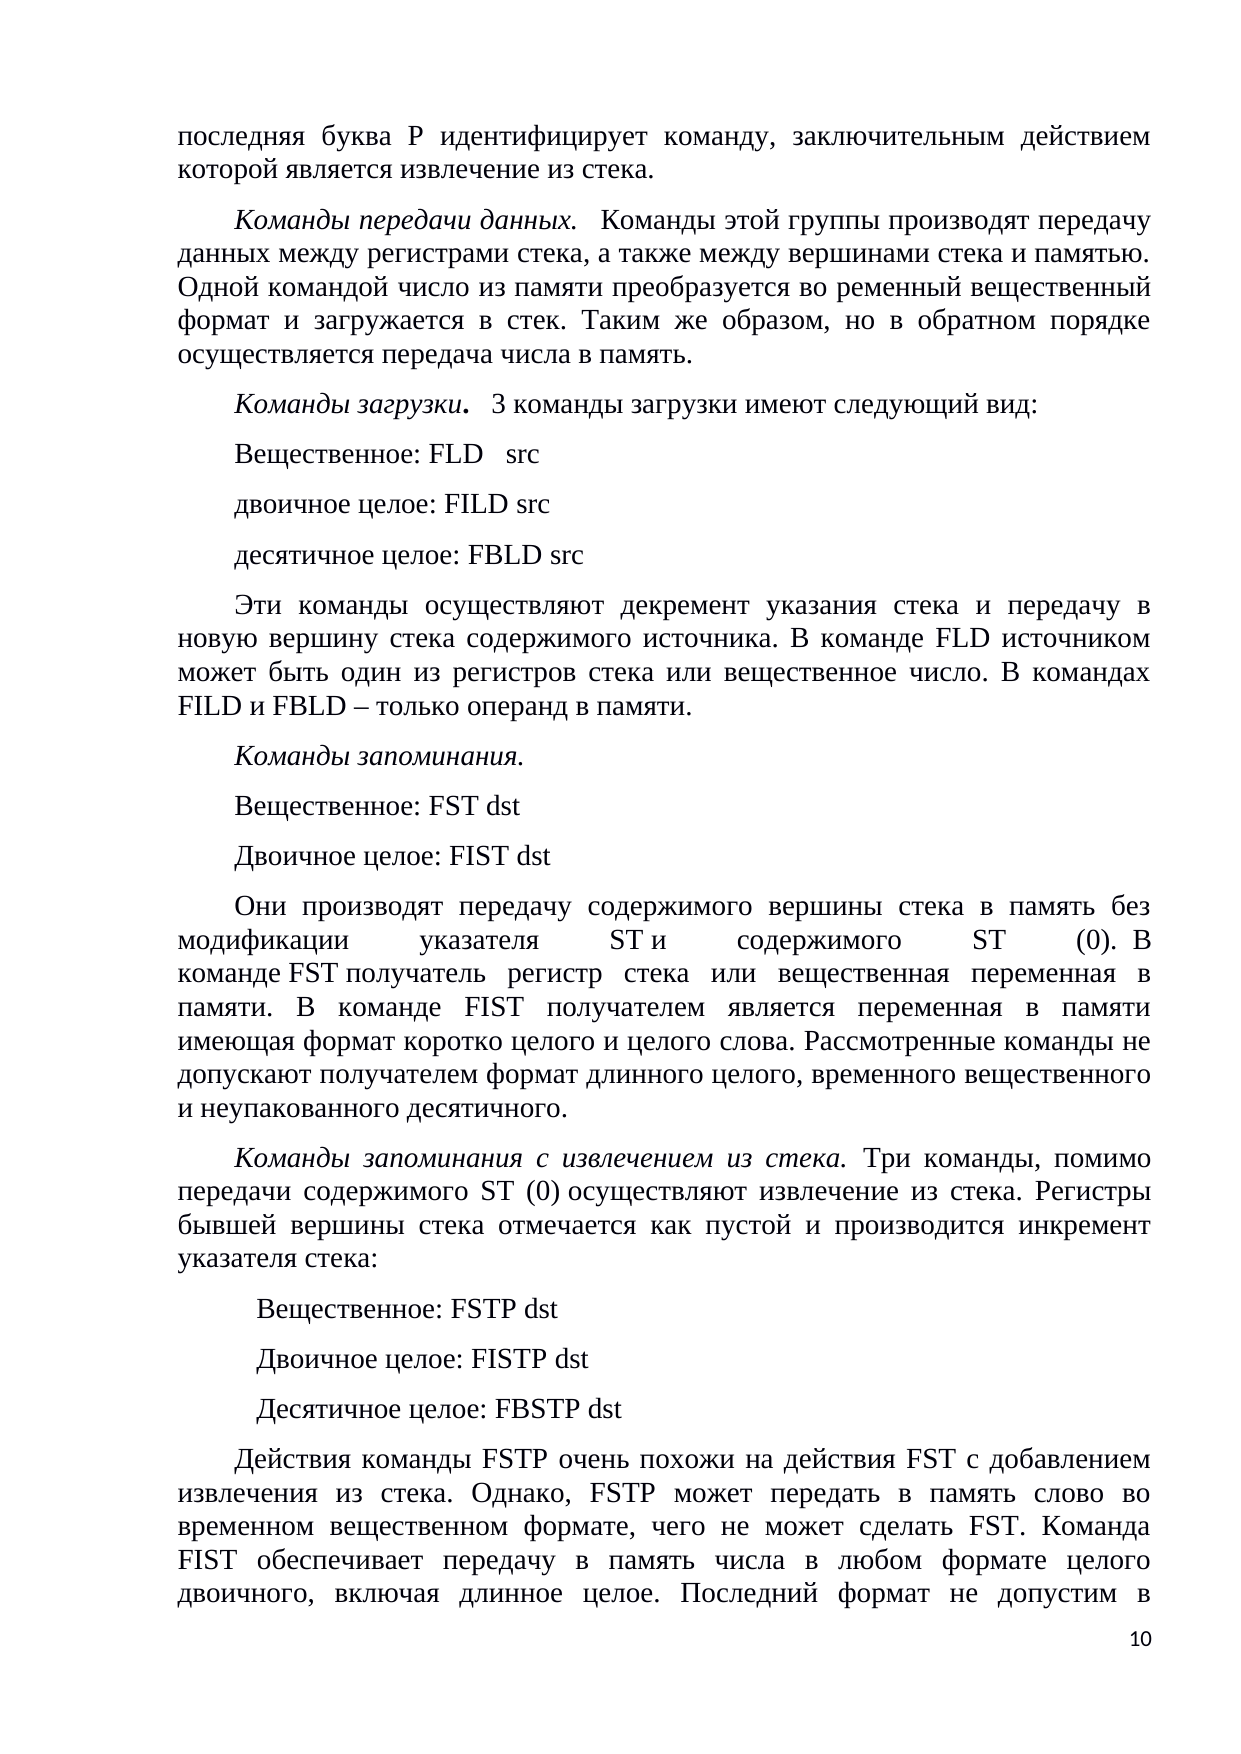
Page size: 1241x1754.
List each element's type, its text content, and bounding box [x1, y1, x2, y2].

text Двоичное целое: FIST dst [177, 838, 1152, 872]
text Вещественное: FSTР dst [177, 1291, 1152, 1324]
text Вещественное: FLD src [177, 436, 1152, 470]
text двоичное целое: FILD src [177, 487, 1152, 520]
text десятичное целое: FBLD src [177, 537, 1152, 570]
text Действия команды FSTР очень похожи на действия FST с добавлением извлечения из стека. Однако, FSTР может передать в память слово во временном вещественном формате, чего не может сделать FST. Команда FIST обеспечивает передачу в память числа в любом формате целого двоичного, включая длинное целое. Последний формат не допустим в [177, 1441, 1152, 1609]
text Команды запоминания с извлечением из стека. Три команды, помимо передачи содержимого ST (0) осуществляют извлечение из стека. Регистры бывшей вершины стека отмечается как пустой и производится инкремент указателя стека: [177, 1140, 1152, 1274]
text Команды передачи данных. Команды этой группы производят передачу данных между регистрами стека, а также между вершинами стека и памятью. Одной командой число из памяти преобразуется во ременный вещественный формат и загружается в стек. Таким же образом, но в обратном порядке осуществляется передача числа в память. [177, 202, 1152, 369]
text Они производят передачу содержимого вершины стека в память без модификации указателя ST и содержимого ST (0). В команде FST получатель регистр стека или вещественная переменная в памяти. В команде FIST получателем является переменная в памяти имеющая формат коротко целого и целого слова. Рассмотренные команды не допускают получателем формат длинного целого, временного вещественного и неупакованного десятичного. [177, 888, 1152, 1123]
text Двоичное целое: FISTР dst [177, 1341, 1152, 1374]
text Команды запоминания. [177, 738, 1152, 771]
text Десятичное целое: FВSTР dst [177, 1391, 1152, 1425]
text Вещественное: FST dst [177, 788, 1152, 822]
text последняя буква P идентифицирует команду, заключительным действием которой является извлечение из стека. [177, 118, 1152, 185]
text Эти команды осуществляют декремент указания стека и передачу в новую вершину стека содержимого источника. В команде FLD источником может быть один из регистров стека или вещественное число. В командах FILD и FBLD – только операнд в памяти. [177, 587, 1152, 721]
text Команды загрузки. 3 команды загрузки имеют следующий вид: [177, 386, 1152, 420]
